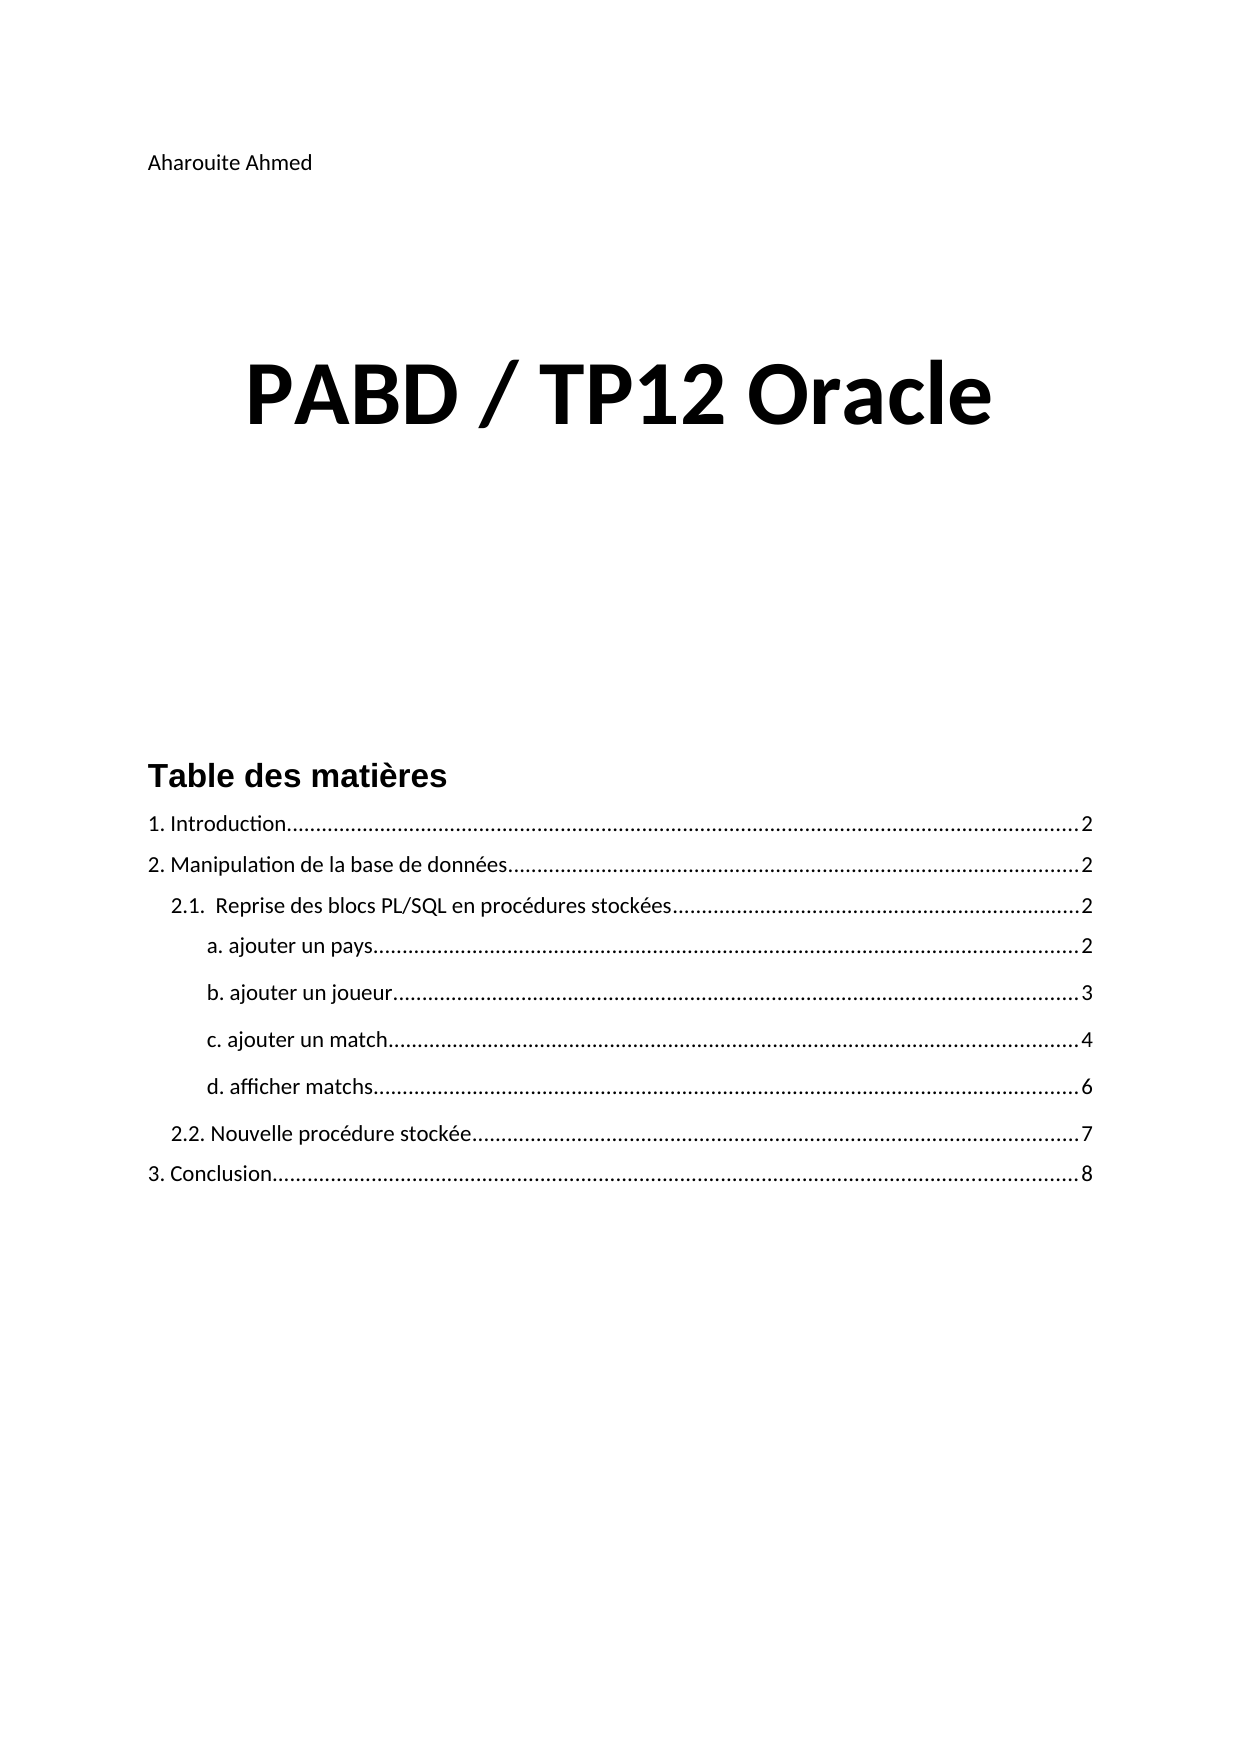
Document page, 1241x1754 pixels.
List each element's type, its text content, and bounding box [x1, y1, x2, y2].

text c. ajouter un match 4 [207, 1025, 1093, 1053]
text 2.2. Nouvelle procédure stockée 7 [171, 1119, 1093, 1147]
text 2.1. Reprise des blocs PL/SQL en procédures stockées 2 [171, 891, 1093, 919]
text a. ajouter un pays 2 [207, 931, 1093, 959]
text d. afficher matchs 6 [207, 1072, 1093, 1100]
text 1. Introduction 2 [148, 809, 1093, 838]
text b. ajouter un joueur 3 [207, 978, 1093, 1006]
text PABD / TP12 Oracle [148, 335, 1093, 447]
text Aharouite Ahmed [148, 148, 1093, 176]
text 3. Conclusion 8 [148, 1159, 1093, 1188]
text 2. Manipulation de la base de données 2 [148, 850, 1093, 878]
subtitle Table des matières [148, 756, 1093, 794]
